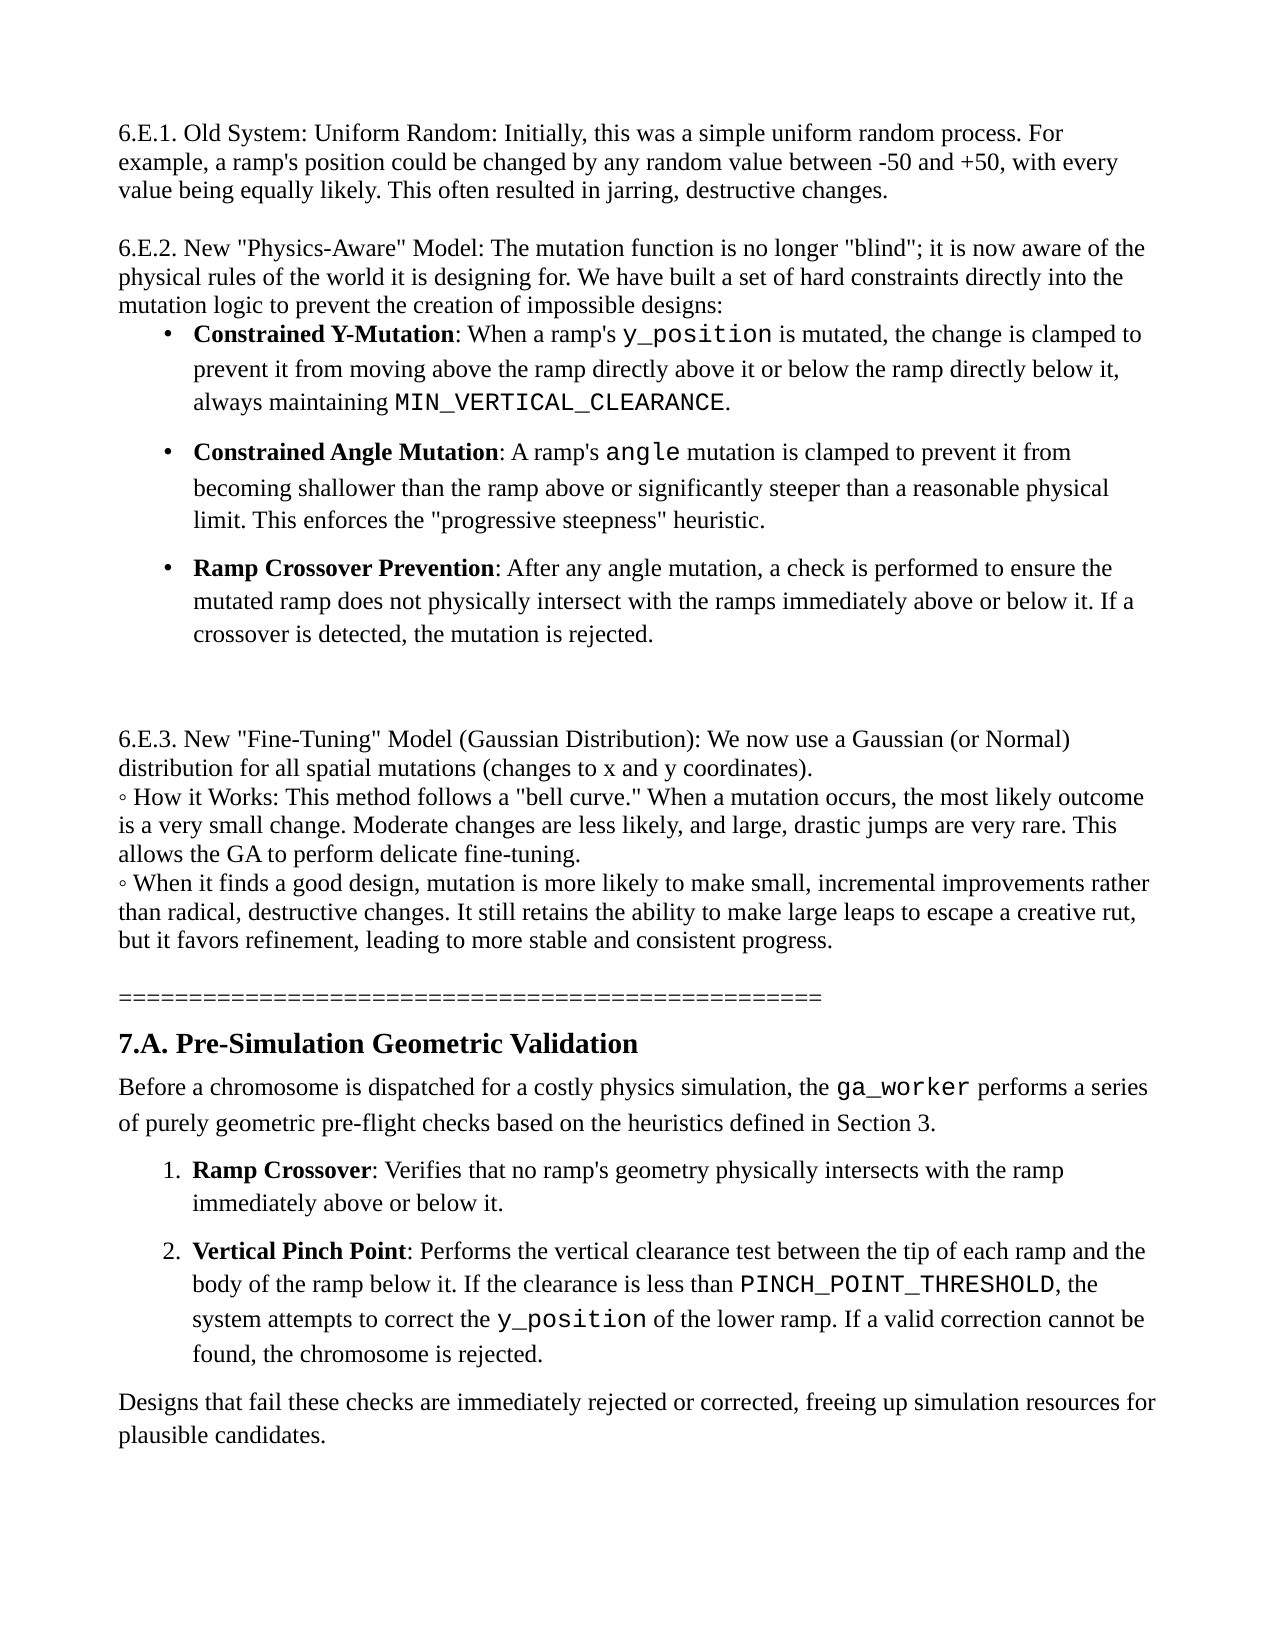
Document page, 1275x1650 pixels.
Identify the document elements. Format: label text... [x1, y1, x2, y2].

text 6.E.3. New "Fine-Tuning" Model (Gaussian Distribution): We now use a Gaussian (or Normal) distribution for all spatial mutations (changes to x and y coordinates). [118, 724, 1157, 782]
list Vertical Pinch Point: Performs the vertical clearance test between the tip of each ramp and the body of the ramp below it. If the clearance is less than PINCH_POINT_THRESHOLD, the system attempts to correct the y_position of the lower ramp. If a valid correction cannot be found, the chromosome is rejected. [162, 1236, 1157, 1368]
text Before a chromosome is dispatched for a costly physics simulation, the ga_worker performs a series of purely geometric pre-flight checks based on the heuristics defined in Section 3. [118, 1072, 1157, 1136]
list Constrained Angle Mutation: A ramp's angle mutation is clamped to prevent it from becoming shallower than the ramp above or significantly steeper than a reasonable physical limit. This enforces the "progressive steepness" heuristic. [164, 437, 1157, 534]
text ◦ When it finds a good design, mutation is more likely to make small, incremental improvements rather than radical, destructive changes. It still retains the ability to make large leaps to escape a creative rut, but it favors refinement, leading to more stable and consistent progress. [118, 868, 1157, 954]
text 6.E.1. Old System: Uniform Random: Initially, this was a simple uniform random process. For example, a ramp's position could be changed by any random value between -50 and +50, with every value being equally likely. This often resulted in jarring, destructive changes. [118, 118, 1157, 204]
list Ramp Crossover: Verifies that no ramp's geometry physically intersects with the ramp immediately above or below it. [162, 1155, 1157, 1217]
text Designs that fail these checks are immediately rejected or corrected, freeing up simulation resources for plausible candidates. [118, 1387, 1157, 1448]
text 6.E.2. New "Physics-Aware" Model: The mutation function is no longer "blind"; it is now aware of the physical rules of the world it is designing for. We have built a set of hard constraints directly into the mutation logic to prevent the creation of impossible designs: [118, 233, 1157, 319]
list Ramp Crossover Prevention: After any angle mutation, a check is performed to ensure the mutated ramp does not physically intersect with the ramps immediately above or below it. If a crossover is detected, the mutation is rejected. [164, 553, 1157, 648]
text ◦ How it Works: This method follows a "bell curve." When a mutation occurs, the most likely outcome is a very small change. Moderate changes are less likely, and large, drastic jumps are very rare. This allows the GA to perform delicate fine-tuning. [118, 782, 1157, 868]
text ================================================== [118, 983, 1157, 1012]
list Constrained Y-Mutation: When a ramp's y_position is mutated, the change is clamped to prevent it from moving above the ramp directly above it or below the ramp directly below it, always maintaining MIN_VERTICAL_CLEARANCE. [164, 319, 1157, 418]
subtitle 7.A. Pre-Simulation Geometric Validation [118, 1026, 1157, 1060]
